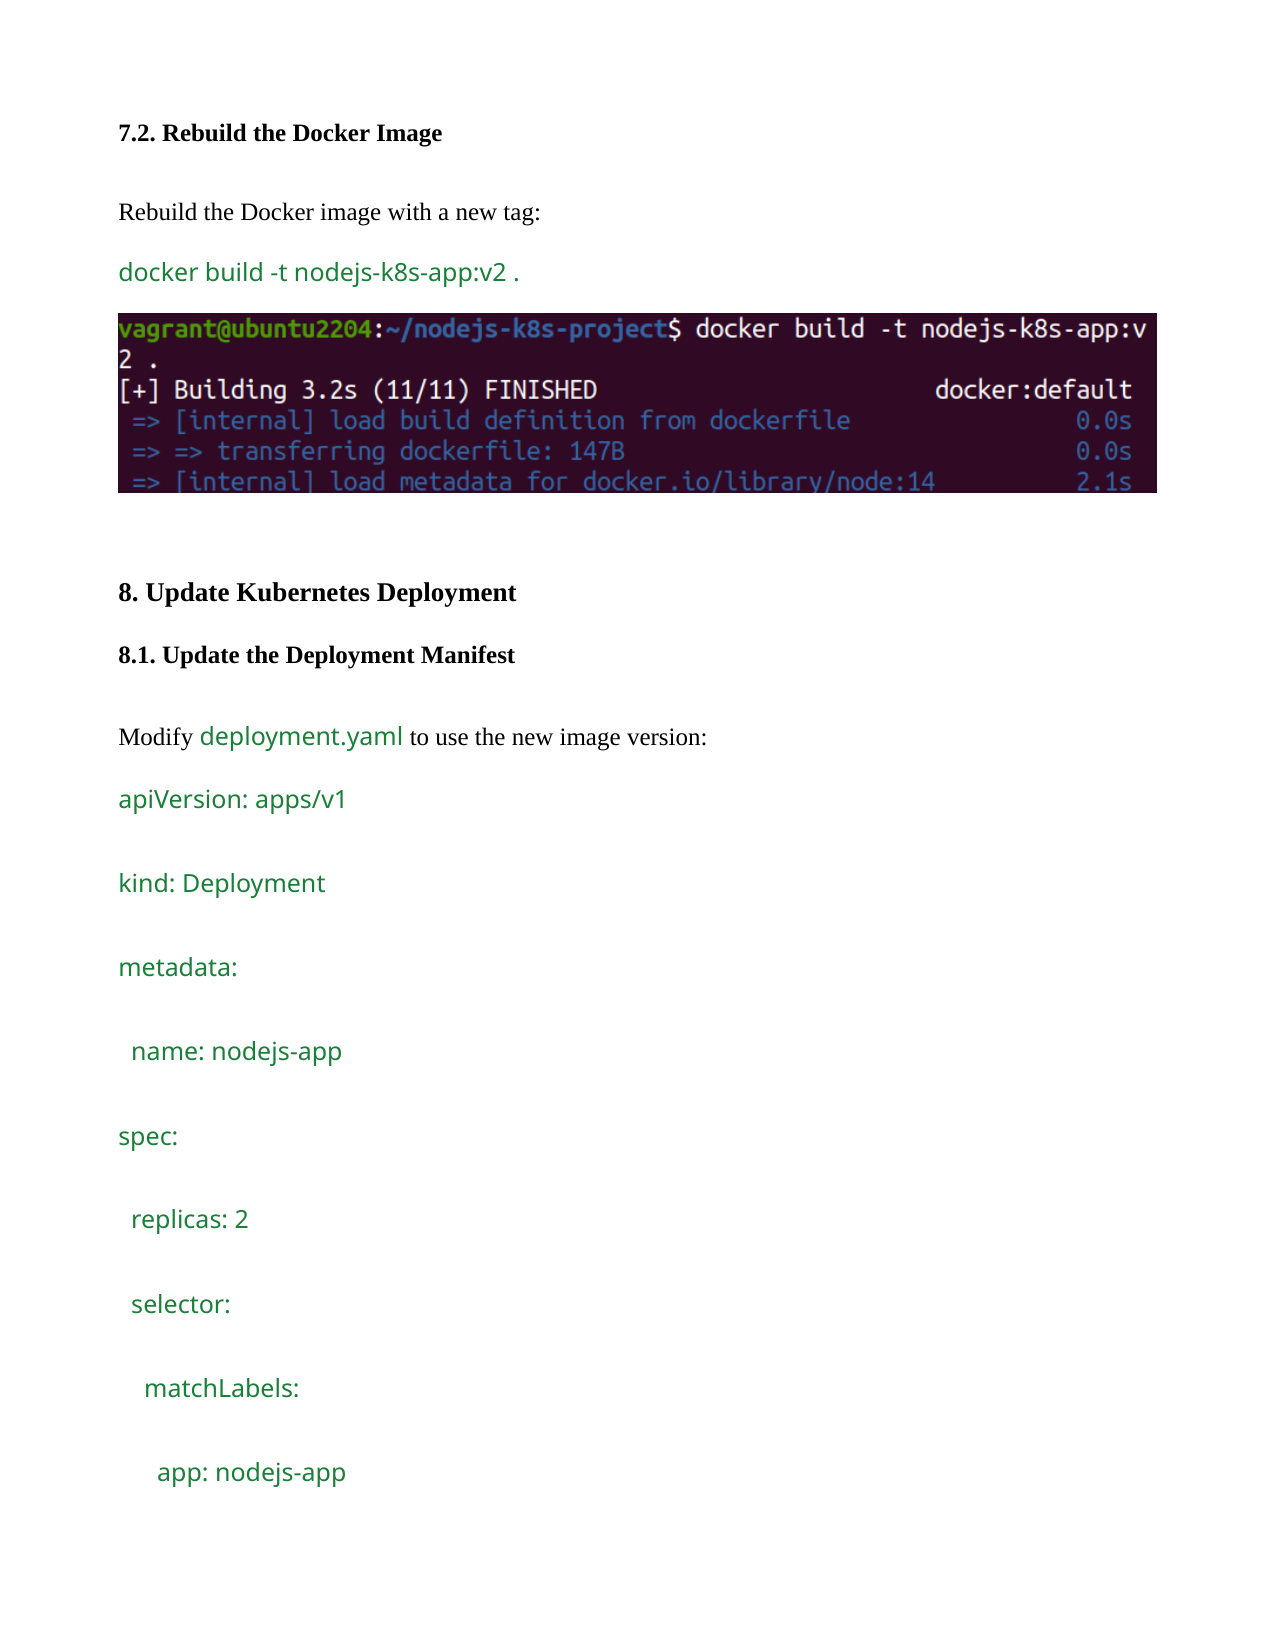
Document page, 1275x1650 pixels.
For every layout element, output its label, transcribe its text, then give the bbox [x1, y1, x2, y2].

text Modify deployment.yaml to use the new image version: apiVersion: apps/v1 [118, 719, 1157, 816]
text app: nodejs-app [118, 1454, 1157, 1488]
text kind: Deployment [118, 866, 1157, 900]
text name: nodejs-app [118, 1034, 1157, 1068]
text matchLabels: [118, 1370, 1157, 1404]
text 8.1. Update the Deployment Manifest [118, 640, 1157, 669]
subtitle 8. Update Kubernetes Deployment [118, 576, 1157, 607]
picture [118, 313, 1157, 493]
text replicas: 2 [118, 1202, 1157, 1236]
text metadata: [118, 950, 1157, 984]
text spec: [118, 1118, 1157, 1152]
text selector: [118, 1286, 1157, 1320]
text Rebuild the Docker image with a new tag: docker build -t nodejs-k8s-app:v2 . [118, 197, 1157, 288]
text 7.2. Rebuild the Docker Image [118, 118, 1157, 147]
